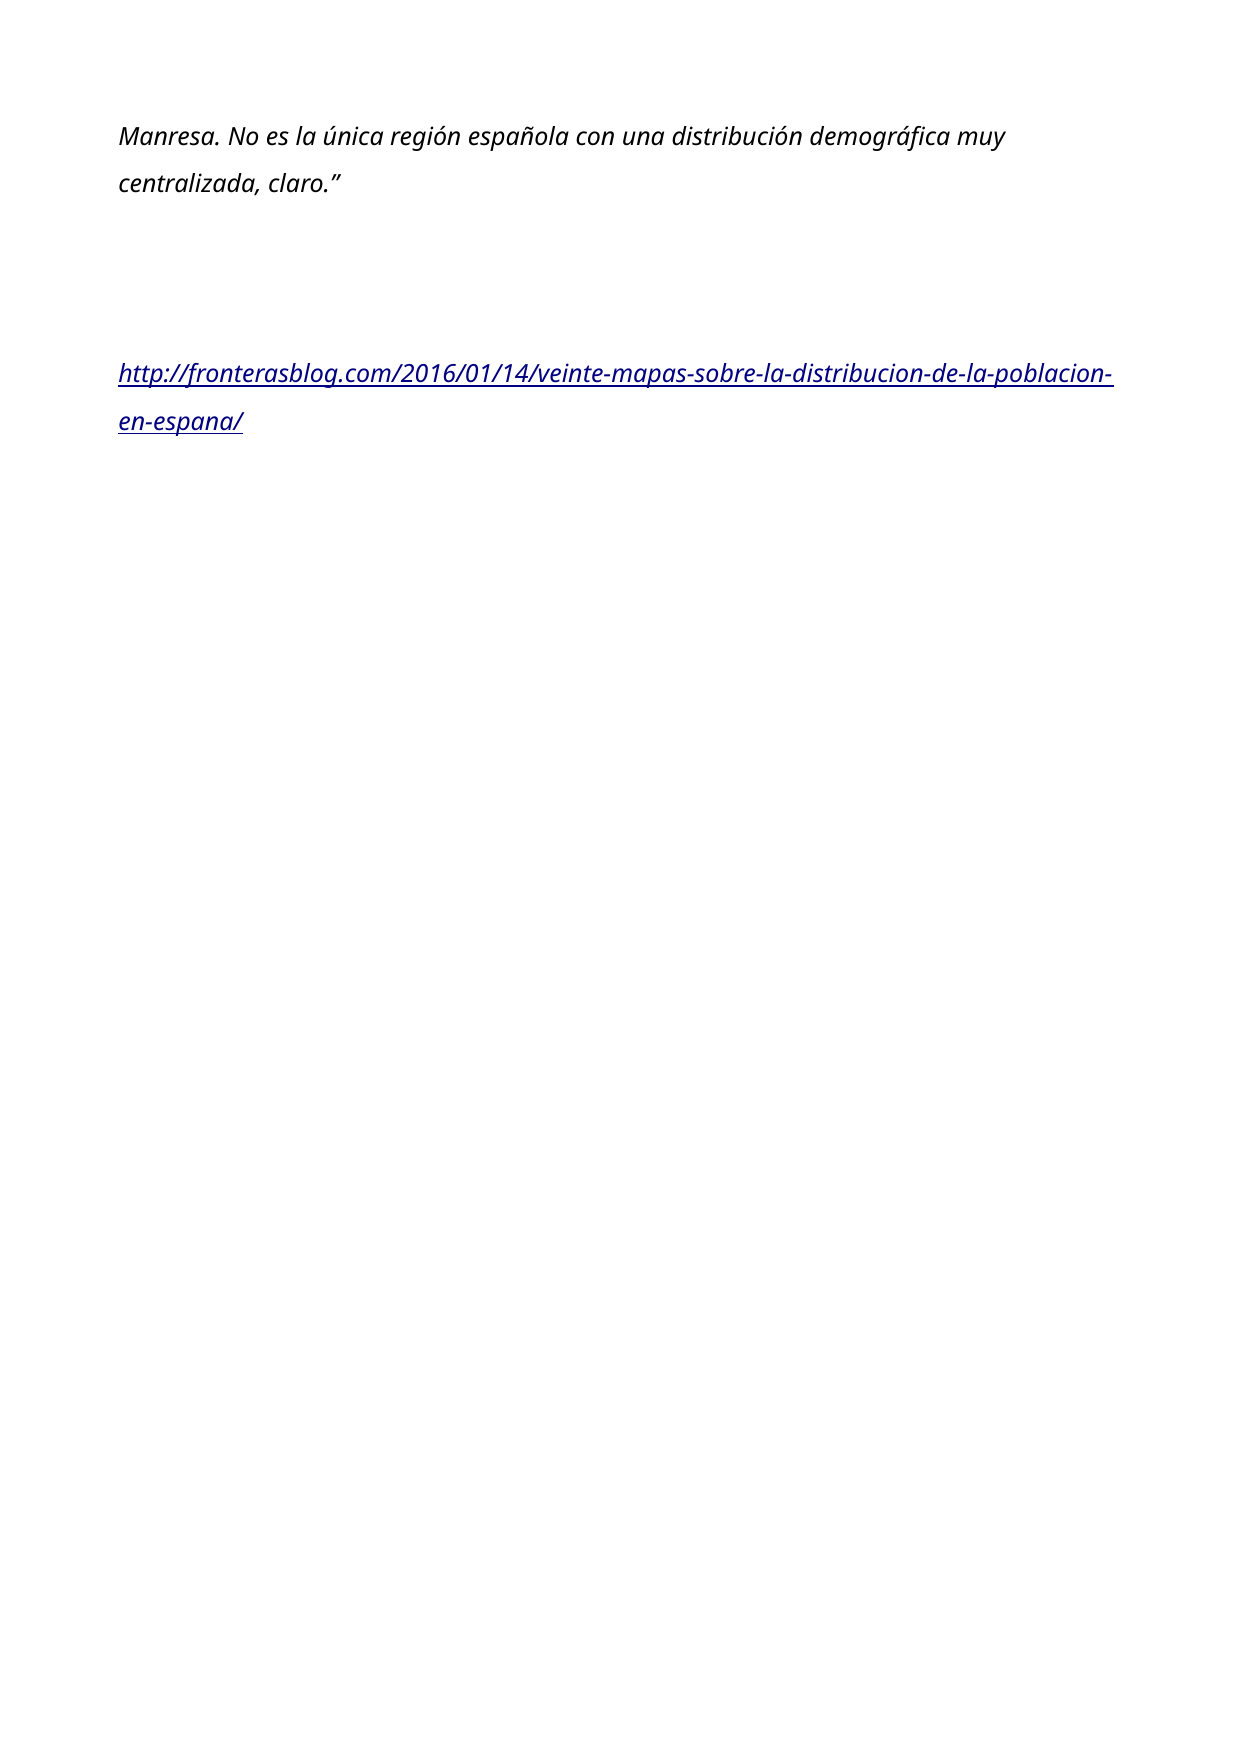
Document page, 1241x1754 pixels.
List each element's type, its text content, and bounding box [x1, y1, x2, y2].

text Manresa. No es la única región española con una distribución demográfica muy centralizada, claro.” [118, 118, 1122, 200]
text http://fronterasblog.com/2016/01/14/veinte-mapas-sobre-la-distribucion-de-la-poblacion-en-espana/ [118, 356, 1122, 438]
